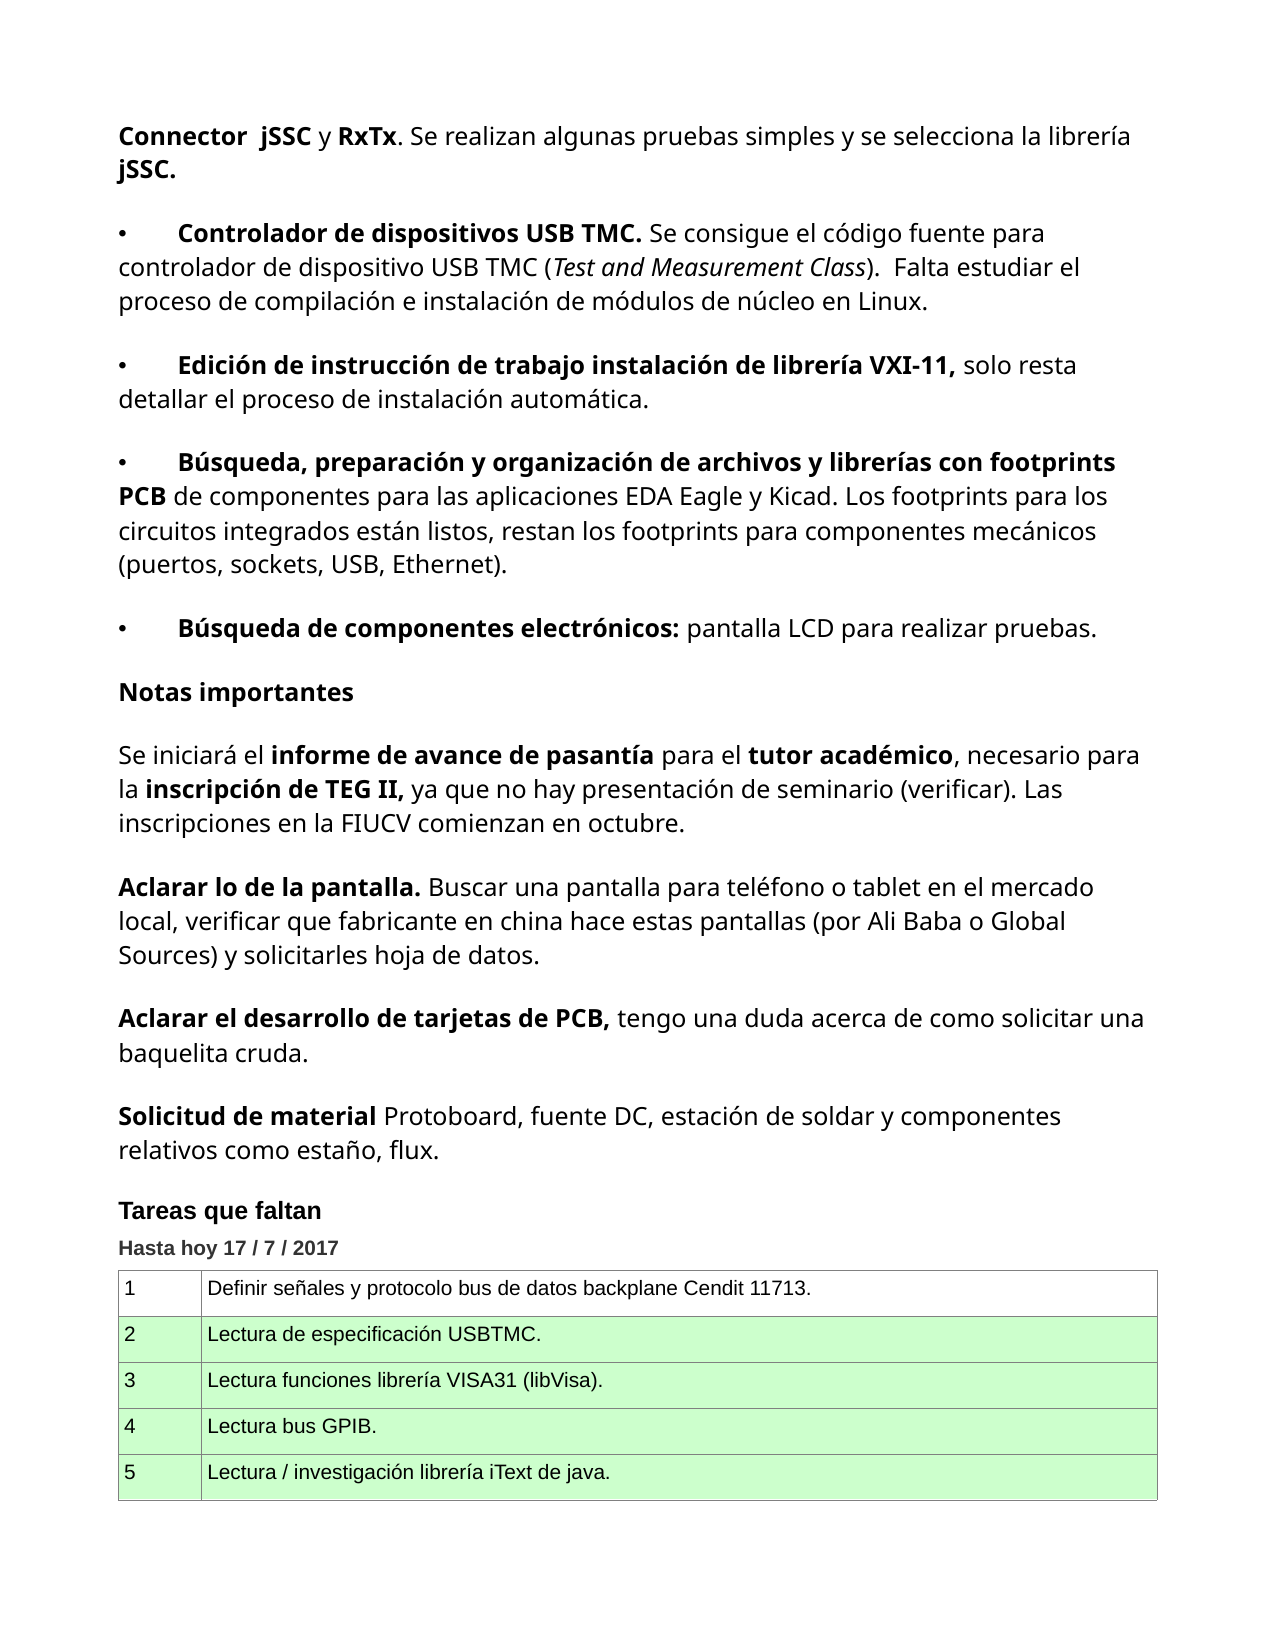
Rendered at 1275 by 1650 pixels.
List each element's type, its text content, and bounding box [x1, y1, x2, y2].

list Controlador de dispositivos USB TMC. Se consigue el código fuente para controlador de dispositivo USB TMC (Test and Measurement Class). Falta estudiar el proceso de compilación e instalación de módulos de núcleo en Linux. [118, 216, 1157, 318]
table_cell 3 [119, 1363, 201, 1408]
text Aclarar lo de la pantalla. Buscar una pantalla para teléfono o tablet en el mercado local, verificar que fabricante en china hace estas pantallas (por Ali Baba o Global Sources) y solicitarles hoja de datos. [118, 869, 1157, 972]
list Búsqueda de componentes electrónicos: pantalla LCD para realizar pruebas. [118, 611, 1157, 645]
list Edición de instrucción de trabajo instalación de librería VXI-11, solo resta detallar el proceso de instalación automática. [118, 347, 1157, 416]
table_cell 5 [119, 1455, 201, 1499]
list Connector jSSC y RxTx. Se realizan algunas pruebas simples y se selecciona la librería jSSC. [118, 118, 1157, 186]
table_header Definir señales y protocolo bus de datos backplane Cendit 11713. [202, 1271, 1157, 1316]
text Hasta hoy 17 / 7 / 2017 [118, 1236, 1157, 1259]
text Solicitud de material Protoboard, fuente DC, estación de soldar y componentes relativos como estaño, flux. [118, 1099, 1157, 1167]
table_cell Lectura / investigación librería iText de java. [202, 1455, 1157, 1499]
text Aclarar el desarrollo de tarjetas de PCB, tengo una duda acerca de como solicitar una baquelita cruda. [118, 1001, 1157, 1069]
table_cell 2 [119, 1317, 201, 1362]
text Se iniciará el informe de avance de pasantía para el tutor académico, necesario para la inscripción de TEG II, ya que no hay presentación de seminario (verificar). Las inscripciones en la FIUCV comienzan en octubre. [118, 738, 1157, 840]
table_header 1 [119, 1271, 201, 1316]
table_cell 4 [119, 1409, 201, 1454]
text Notas importantes [118, 674, 1157, 708]
table_cell Lectura bus GPIB. [202, 1409, 1157, 1454]
text Tareas que faltan [118, 1196, 1157, 1225]
list Búsqueda, preparación y organización de archivos y librerías con footprints PCB de componentes para las aplicaciones EDA Eagle y Kicad. Los footprints para los circuitos integrados están listos, restan los footprints para componentes mecánicos (puertos, sockets, USB, Ethernet). [118, 445, 1157, 581]
table_cell Lectura de especificación USBTMC. [202, 1317, 1157, 1362]
table_cell Lectura funciones librería VISA31 (libVisa). [202, 1363, 1157, 1408]
